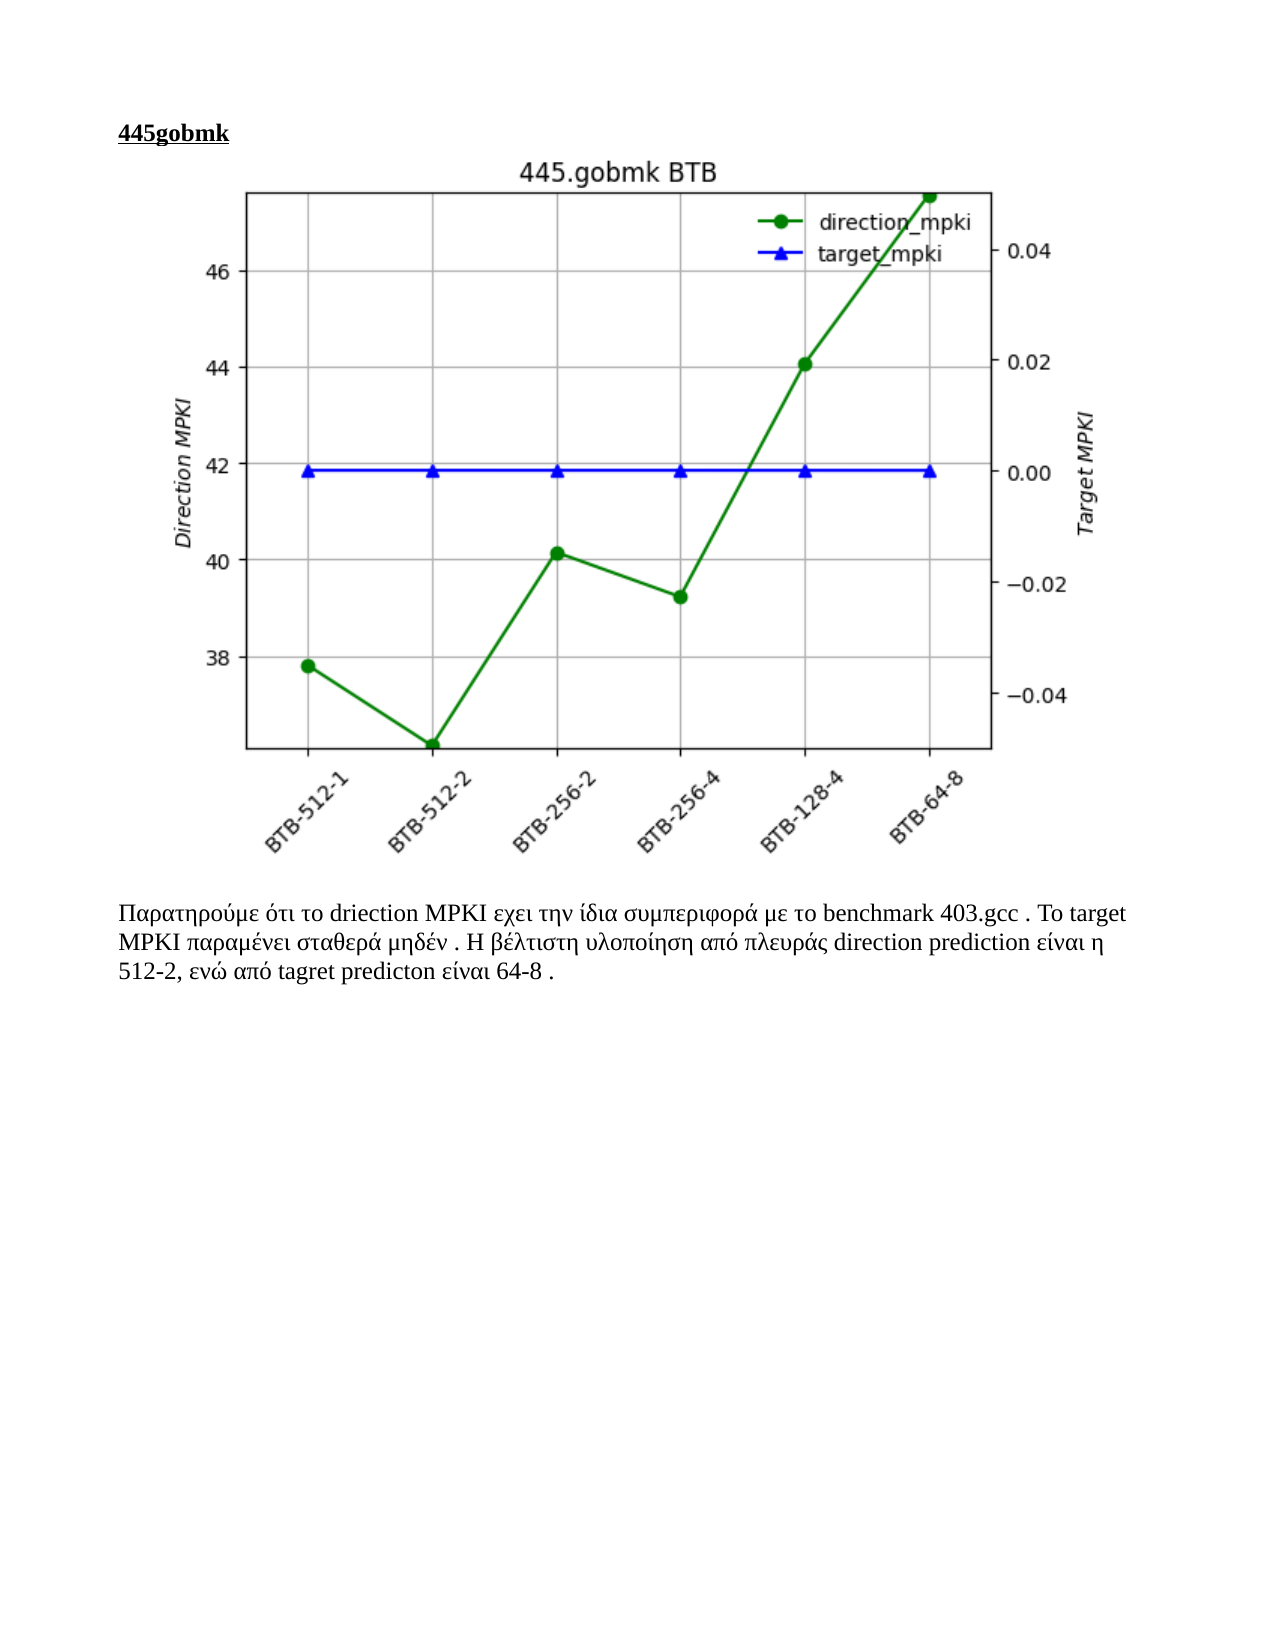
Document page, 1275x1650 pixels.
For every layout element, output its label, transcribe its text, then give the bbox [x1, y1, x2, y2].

text 445gobmk [118, 118, 1157, 147]
text Παρατηρούμε ότι το driection MPKI εχει την ίδια συμπεριφορά με το benchmark 403.gcc . Το target MPKI παραμένει σταθερά μηδέν . Η βέλτιστη υλοποίηση από πλευράς direction prediction είναι η 512-2, ενώ από tagret predicton είναι 64-8 . [118, 898, 1157, 985]
picture [159, 146, 1117, 870]
